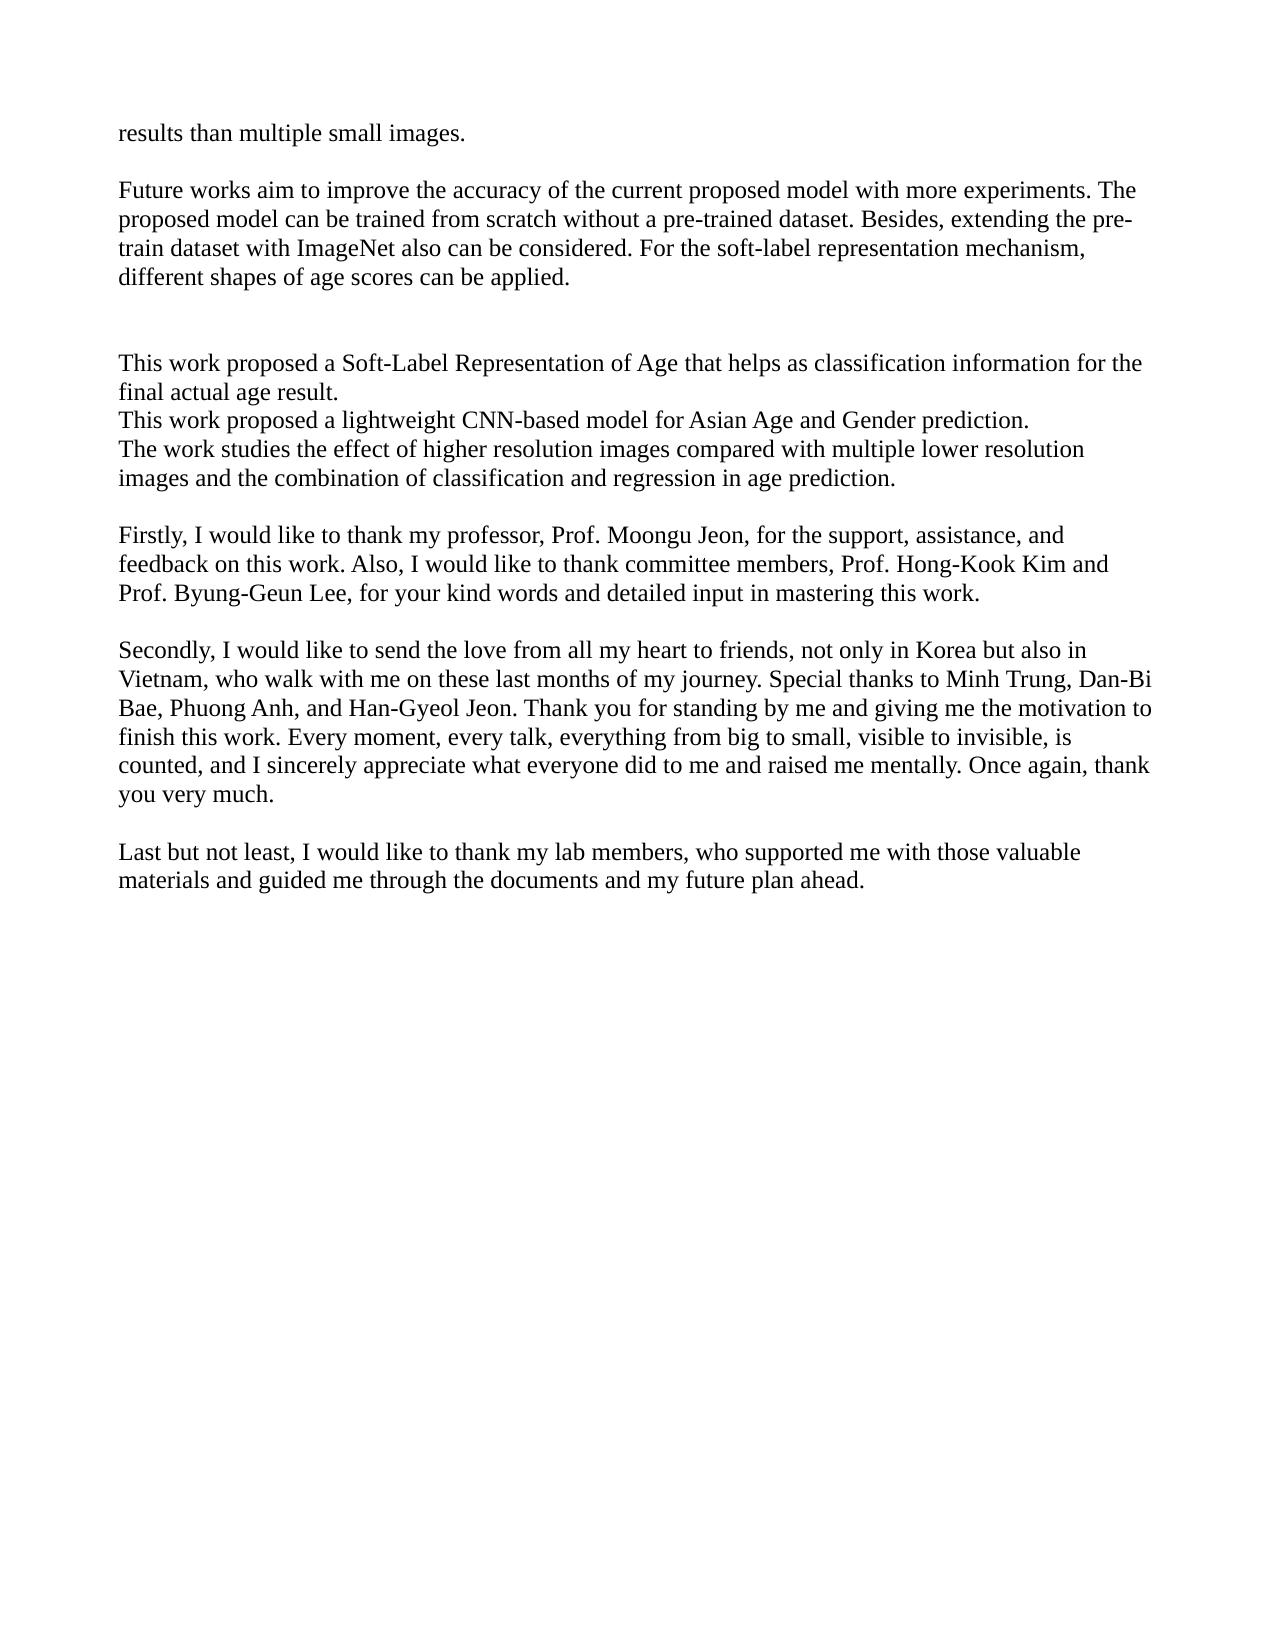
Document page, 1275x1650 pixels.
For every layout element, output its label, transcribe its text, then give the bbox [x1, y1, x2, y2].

text results than multiple small images. Future works aim to improve the accuracy of the current proposed model with more experiments. The proposed model can be trained from scratch without a pre-trained dataset. Besides, extending the pre-train dataset with ImageNet also can be considered. For the soft-label representation mechanism, different shapes of age scores can be applied. This work proposed a Soft-Label Representation of Age that helps as classification information for the final actual age result. This work proposed a lightweight CNN-based model for Asian Age and Gender prediction. The work studies the effect of higher resolution images compared with multiple lower resolution images and the combination of classification and regression in age prediction. Firstly, I would like to thank my professor, Prof. Moongu Jeon, for the support, assistance, and feedback on this work. Also, I would like to thank committee members, Prof. Hong-Kook Kim and Prof. Byung-Geun Lee, for your kind words and detailed input in mastering this work. Secondly, I would like to send the love from all my heart to friends, not only in Korea but also in Vietnam, who walk with me on these last months of my journey. Special thanks to Minh Trung, Dan-Bi Bae, Phuong Anh, and Han-Gyeol Jeon. Thank you for standing by me and giving me the motivation to finish this work. Every moment, every talk, everything from big to small, visible to invisible, is counted, and I sincerely appreciate what everyone did to me and raised me mentally. Once again, thank you very much. Last but not least, I would like to thank my lab members, who supported me with those valuable materials and guided me through the documents and my future plan ahead. [118, 118, 1157, 923]
